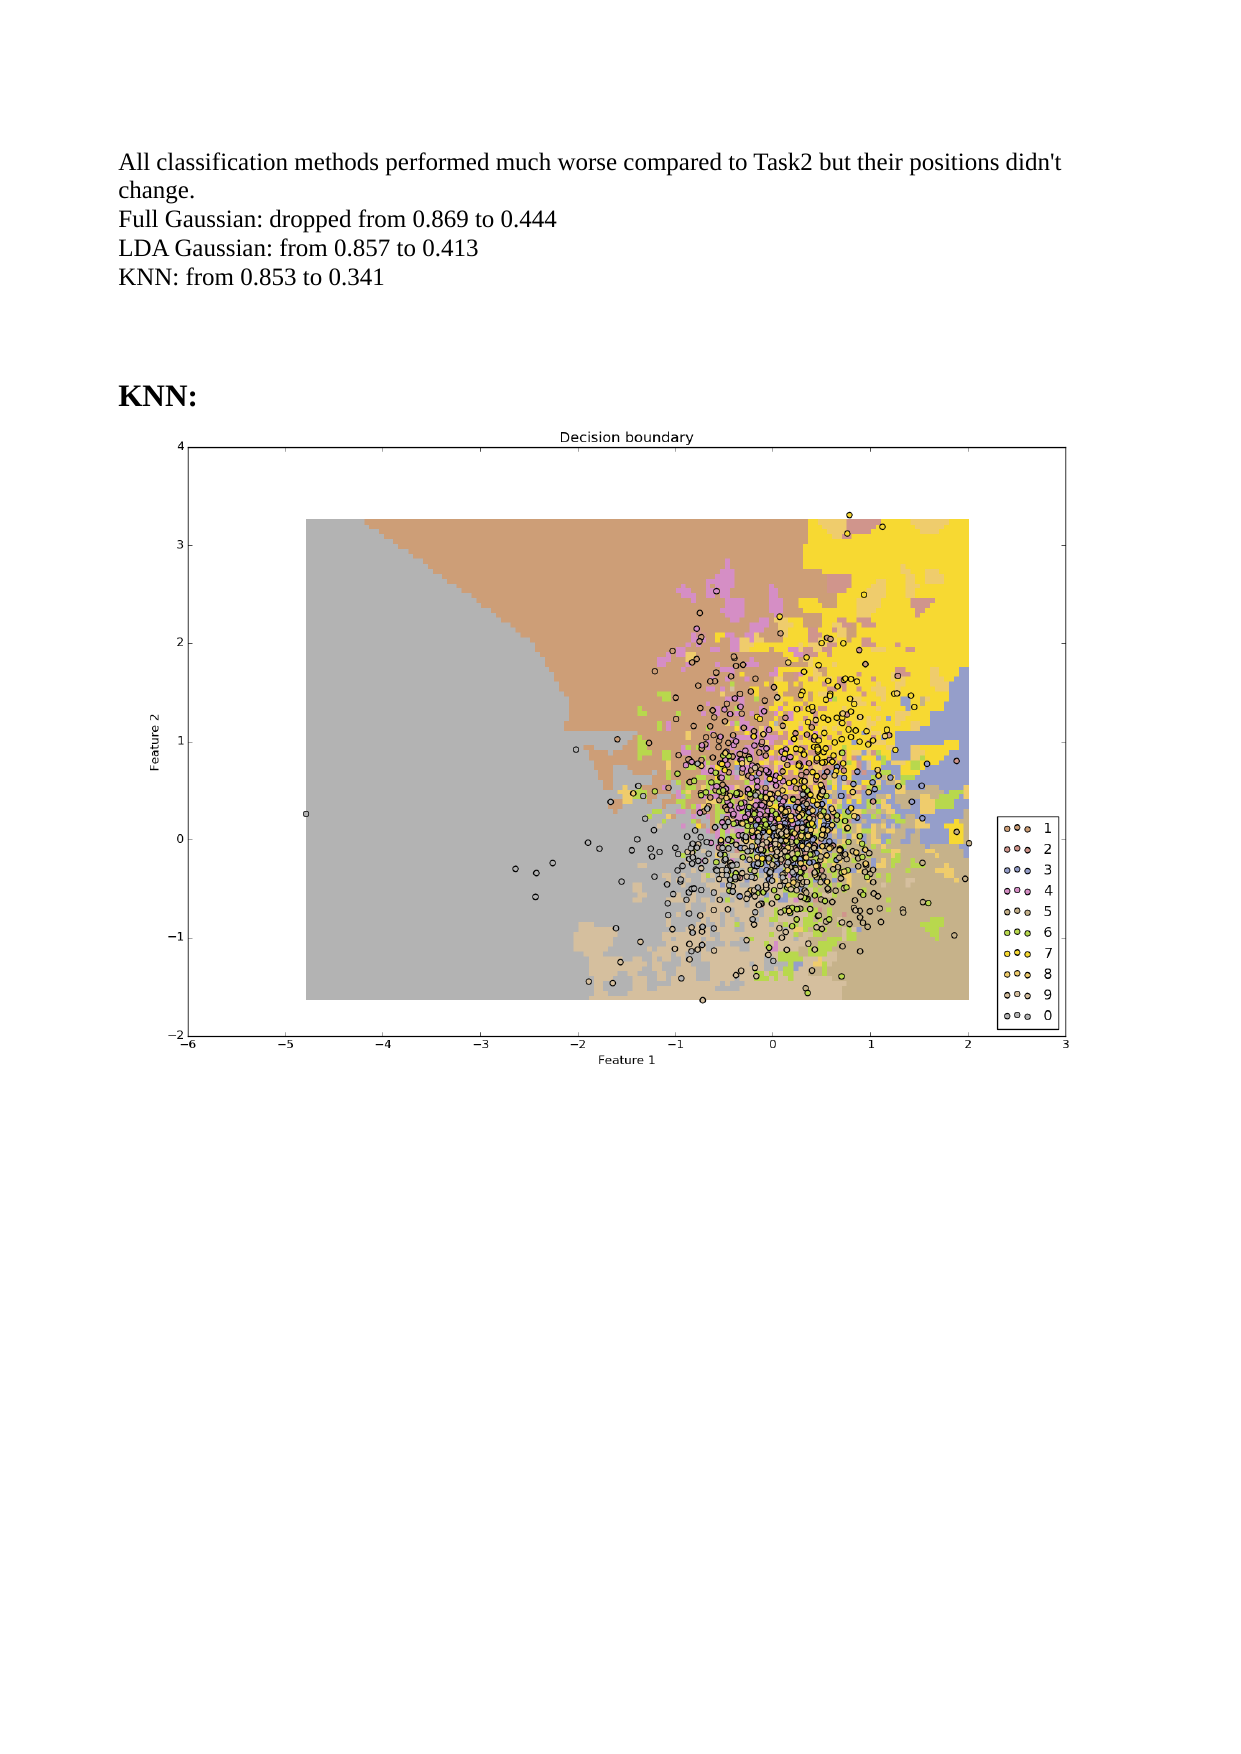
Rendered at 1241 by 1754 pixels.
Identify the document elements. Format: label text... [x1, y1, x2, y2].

text KNN: from 0.853 to 0.341 [118, 262, 1122, 291]
text LDA Gaussian: from 0.857 to 0.413 [118, 233, 1122, 262]
picture [126, 423, 1088, 1082]
text KNN: [118, 377, 1122, 413]
text Full Gaussian: dropped from 0.869 to 0.444 [118, 204, 1122, 233]
text All classification methods performed much worse compared to Task2 but their positions didn't change. [118, 147, 1122, 204]
